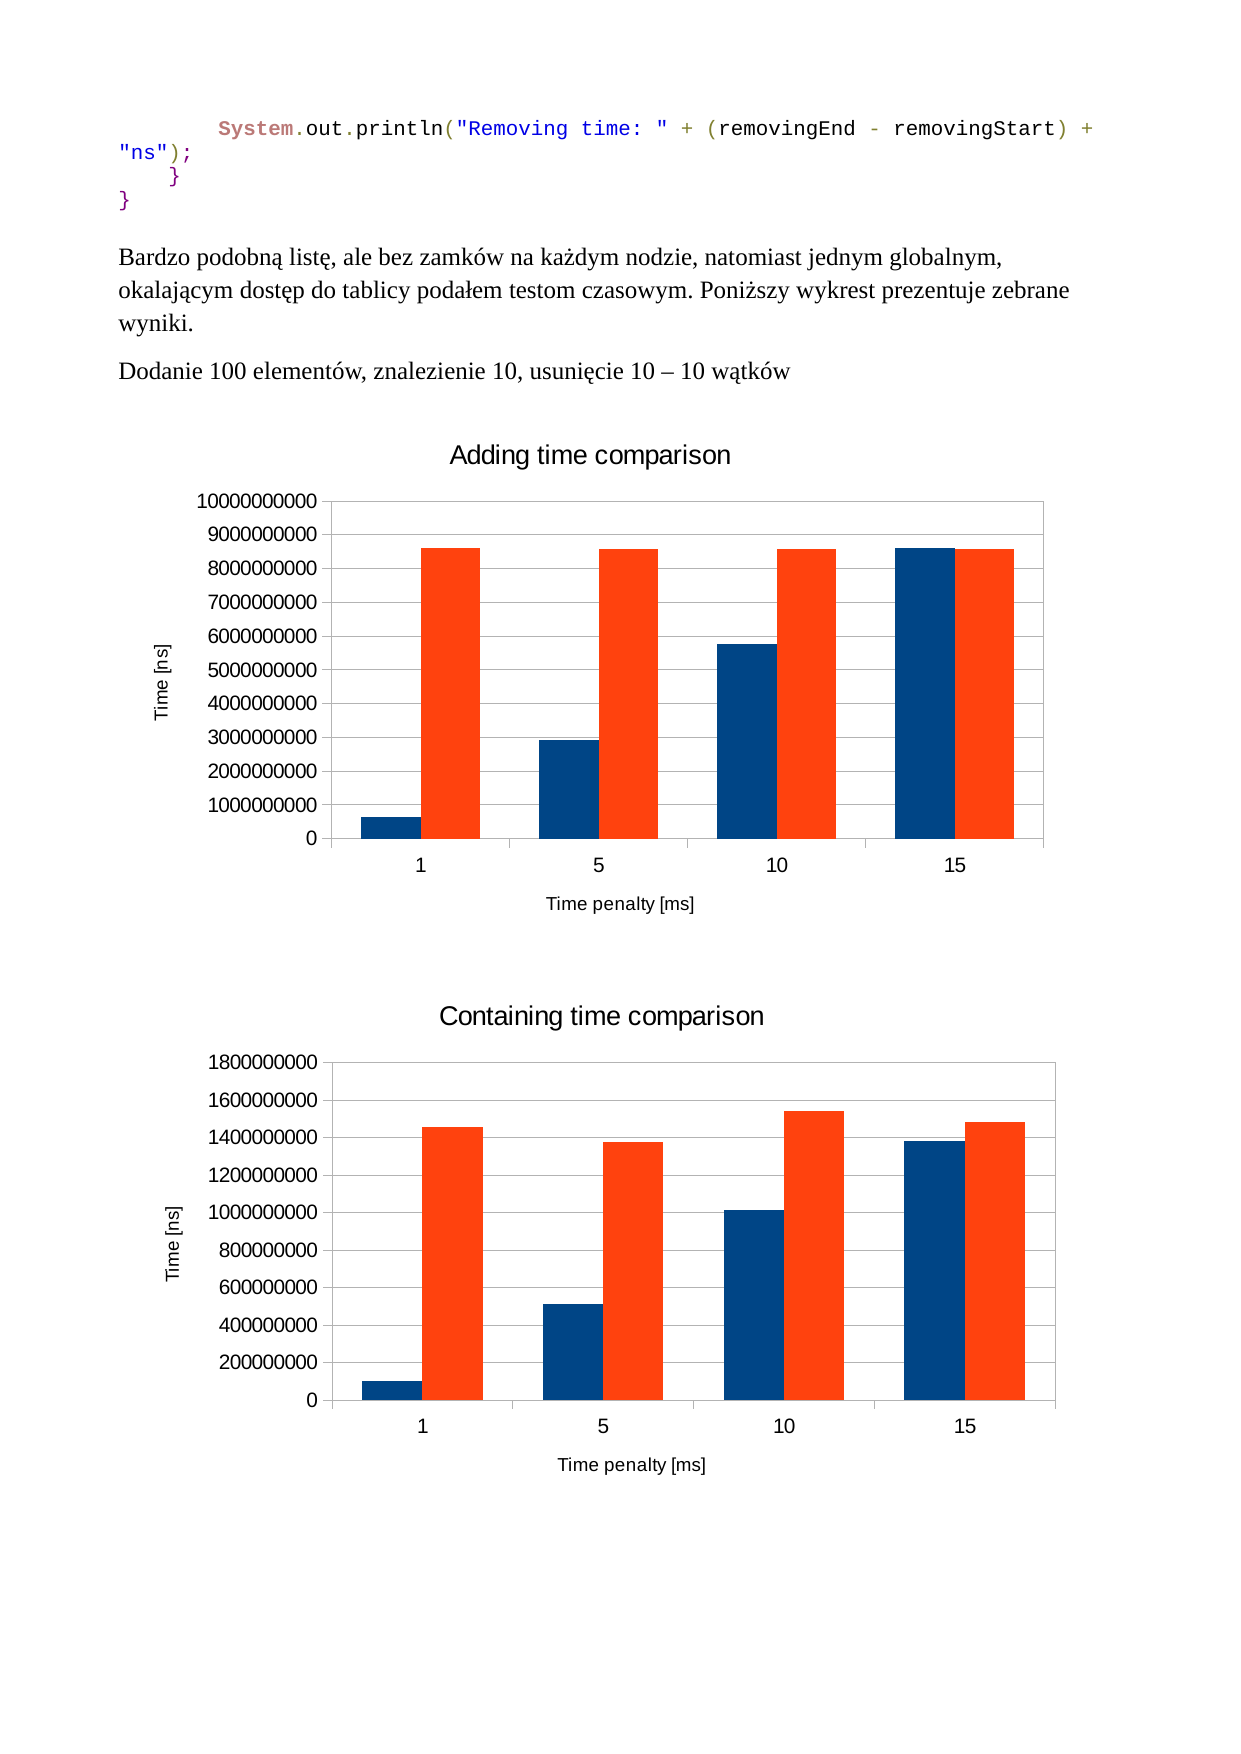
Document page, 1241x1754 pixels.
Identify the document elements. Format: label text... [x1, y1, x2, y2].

text Dodanie 100 elementów, znalezienie 10, usunięcie 10 – 10 wątków [118, 356, 1122, 384]
text Bardzo podobną listę, ale bez zamków na każdym nodzie, natomiast jednym globalnym, okalającym dostęp do tablicy podałem testom czasowym. Poniższy wykrest prezentuje zebrane wyniki. [118, 242, 1122, 337]
text } [118, 165, 1122, 189]
text } [118, 189, 1122, 213]
text System.out.println("Removing time: " + (removingEnd - removingStart) + "ns"); [118, 118, 1122, 165]
